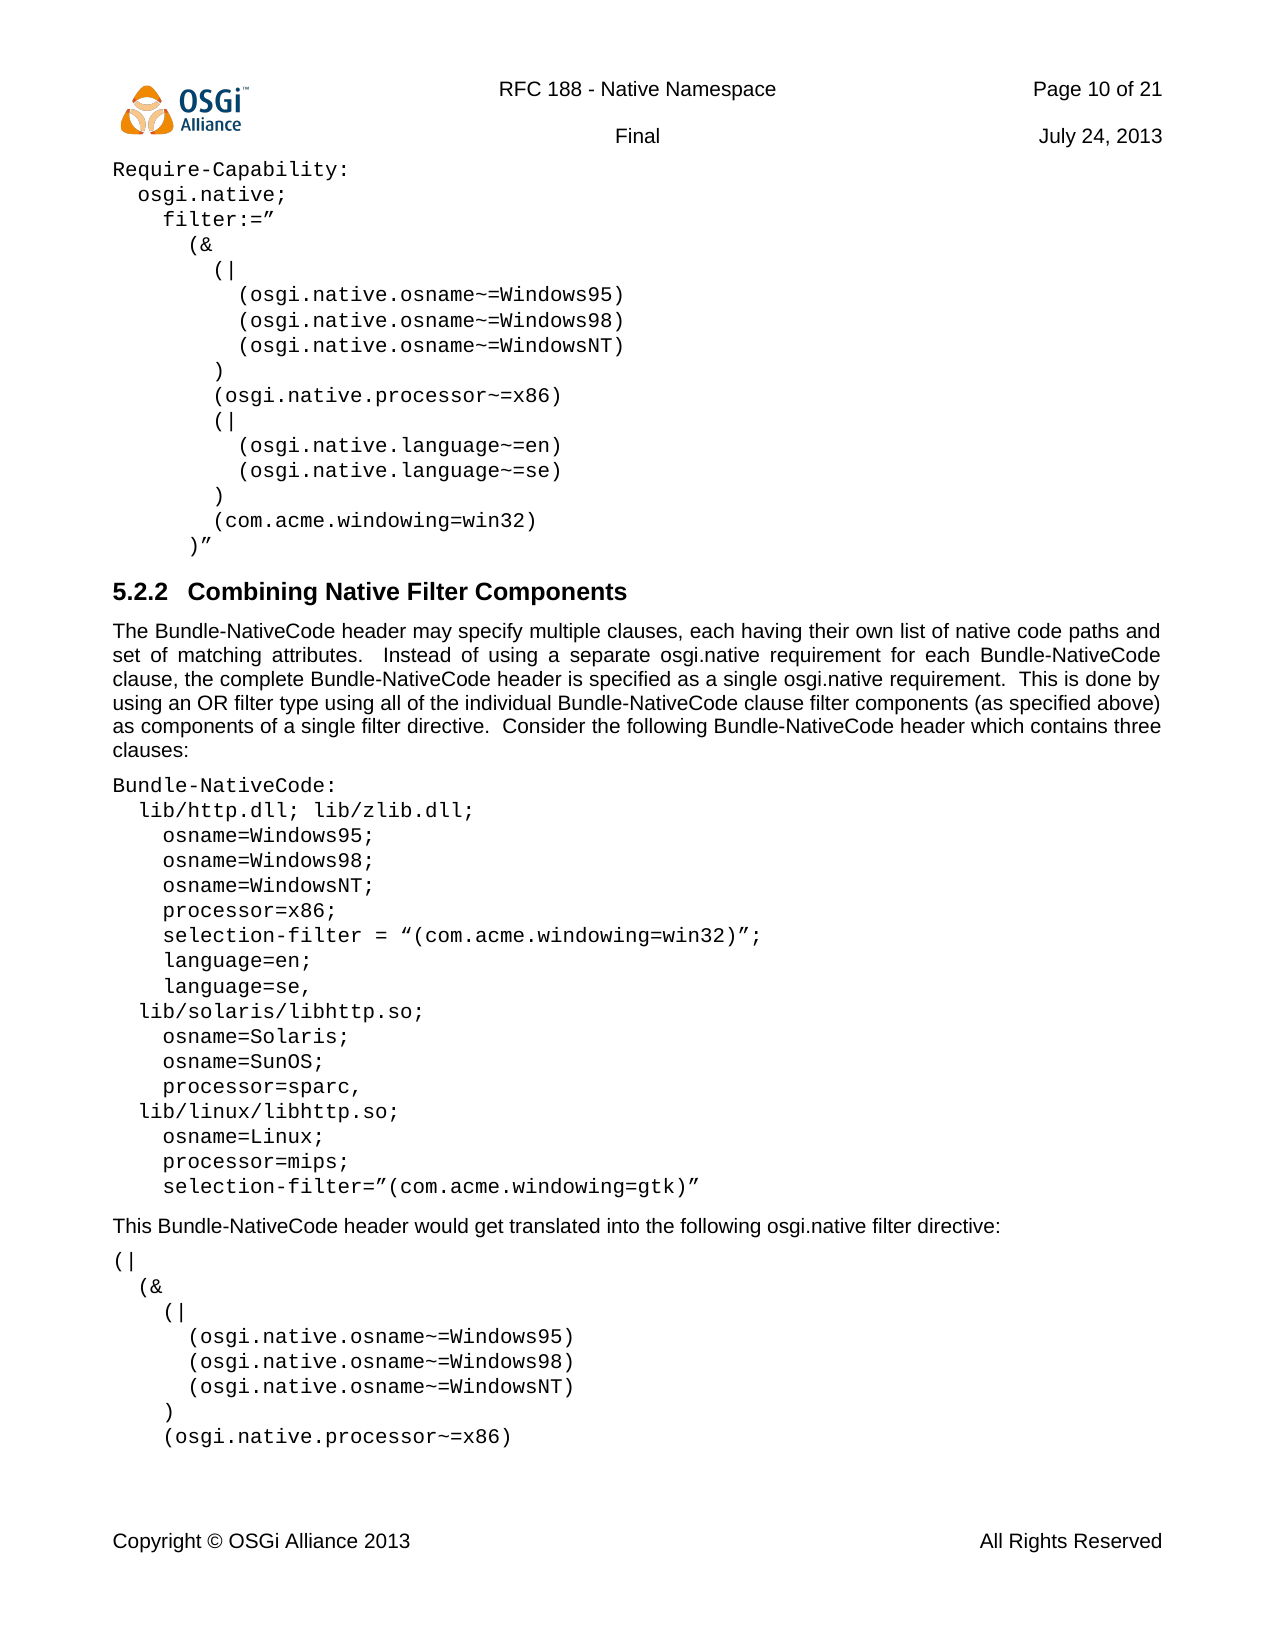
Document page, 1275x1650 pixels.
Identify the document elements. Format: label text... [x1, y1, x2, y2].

text (osgi.native.language~=en) [112, 435, 1162, 459]
text osgi.native; [112, 184, 1162, 208]
text osname=Solaris; [112, 1026, 1162, 1049]
text (| [112, 1251, 1162, 1274]
text language=en; [112, 951, 1162, 974]
text selection-filter = “(com.acme.windowing=win32)”; [112, 925, 1162, 949]
text (osgi.native.language~=se) [112, 460, 1162, 484]
text (osgi.native.osname~=WindowsNT) [112, 1376, 1162, 1400]
text )” [112, 536, 1162, 559]
text (osgi.native.osname~=Windows95) [112, 284, 1162, 308]
text processor=sparc, [112, 1076, 1162, 1100]
text (osgi.native.processor~=x86) [112, 1426, 1162, 1450]
text The Bundle-NativeCode header may specify multiple clauses, each having their own list of native code paths and set of matching attributes. Instead of using a separate osgi.native requirement for each Bundle-NativeCode clause, the complete Bundle-NativeCode header is specified as a single osgi.native requirement. This is done by using an OR filter type using all of the individual Bundle-NativeCode clause filter components (as specified above) as components of a single filter directive. Consider the following Bundle-NativeCode header which contains three clauses: [112, 618, 1162, 762]
text lib/solaris/libhttp.so; [112, 1001, 1162, 1024]
text lib/linux/libhttp.so; [112, 1101, 1162, 1125]
text (osgi.native.processor~=x86) [112, 385, 1162, 408]
text osname=WindowsNT; [112, 875, 1162, 899]
text osname=Windows95; [112, 825, 1162, 849]
text (osgi.native.osname~=Windows95) [112, 1326, 1162, 1349]
text Require-Capability: [112, 159, 1162, 183]
text This Bundle-NativeCode header would get translated into the following osgi.native filter directive: [112, 1214, 1162, 1238]
text ) [112, 1401, 1162, 1425]
text (| [112, 259, 1162, 283]
text (& [112, 1276, 1162, 1299]
picture [113, 78, 257, 142]
text Bundle-NativeCode: [112, 775, 1162, 798]
text (osgi.native.osname~=WindowsNT) [112, 335, 1162, 358]
text (osgi.native.osname~=Windows98) [112, 1351, 1162, 1374]
text (com.acme.windowing=win32) [112, 510, 1162, 534]
text selection-filter=”(com.acme.windowing=gtk)” [112, 1176, 1162, 1200]
text filter:=” [112, 209, 1162, 233]
text osname=Windows98; [112, 850, 1162, 874]
text osname=Linux; [112, 1126, 1162, 1150]
text ) [112, 360, 1162, 383]
text (| [112, 1301, 1162, 1324]
text (& [112, 234, 1162, 258]
text (osgi.native.osname~=Windows98) [112, 309, 1162, 333]
text ) [112, 485, 1162, 509]
subtitle Combining Native Filter Components [112, 577, 1162, 606]
text language=se, [112, 976, 1162, 999]
text processor=x86; [112, 900, 1162, 924]
text processor=mips; [112, 1151, 1162, 1175]
text (| [112, 410, 1162, 434]
text lib/http.dll; lib/zlib.dll; [112, 800, 1162, 823]
text osname=SunOS; [112, 1051, 1162, 1074]
